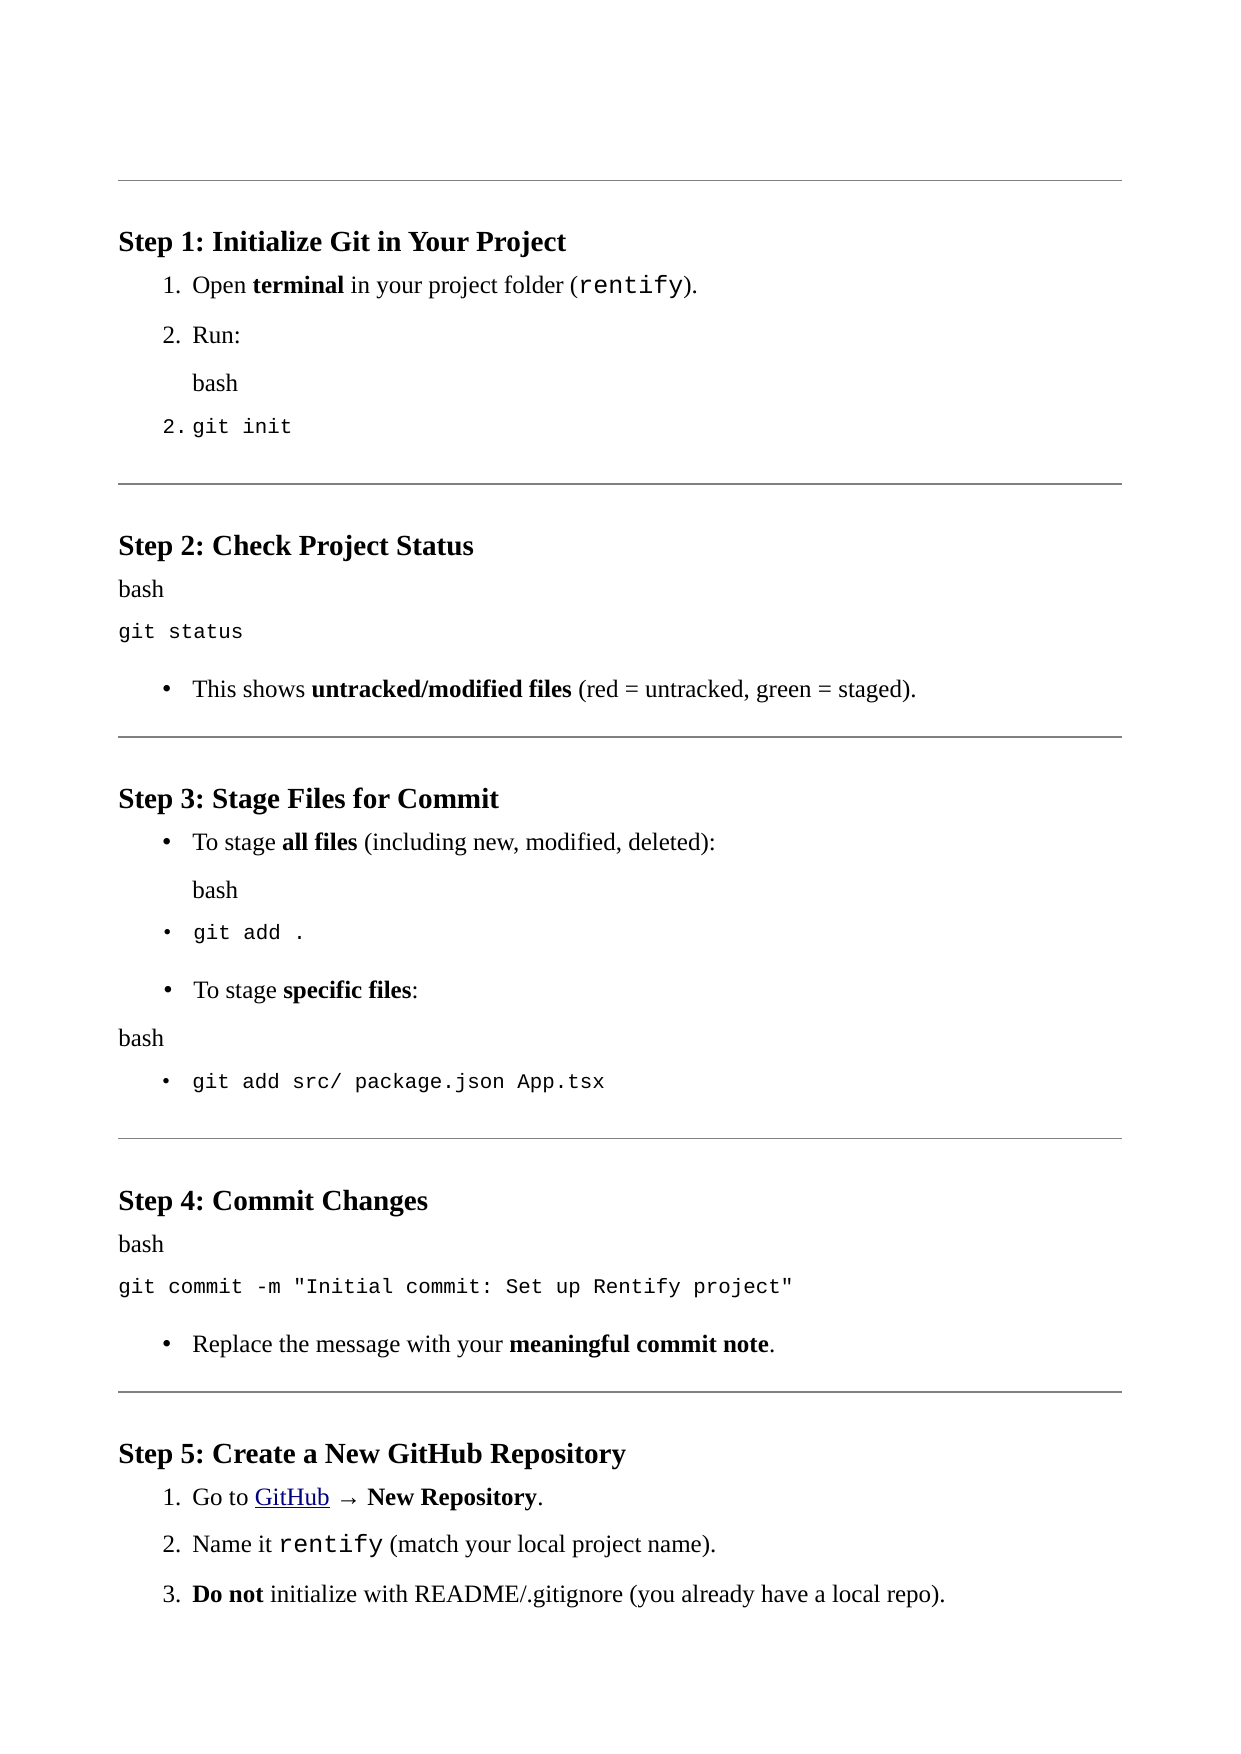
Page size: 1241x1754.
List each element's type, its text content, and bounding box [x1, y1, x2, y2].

list To stage all files (including new, modified, deleted): [162, 827, 1122, 856]
list bash [162, 875, 1122, 903]
text git status [118, 621, 1122, 645]
list git init [162, 416, 1122, 439]
list bash [162, 368, 1122, 397]
list git add src/ package.json App.tsx [162, 1071, 1122, 1094]
list Do not initialize with README/.gitignore (you already have a local repo). [162, 1579, 1122, 1608]
list Run: [162, 321, 1122, 349]
list Name it rentify (match your local project name). [162, 1529, 1122, 1560]
list git add . [164, 922, 1122, 946]
list This shows untracked/modified files (red = untracked, green = staged). [162, 674, 1122, 703]
list To stage specific files: [164, 975, 1122, 1004]
text git commit -m "Initial commit: Set up Rentify project" [118, 1276, 1122, 1300]
subtitle Step 2: Check Project Status [118, 528, 1122, 561]
list Replace the message with your meaningful commit note. [162, 1329, 1122, 1358]
list Go to GitHub → New Repository. [162, 1482, 1122, 1511]
subtitle Step 1: Initialize Git in Your Project [118, 224, 1122, 258]
text bash [118, 1023, 1122, 1052]
text bash [118, 574, 1122, 603]
subtitle Step 3: Stage Files for Commit [118, 781, 1122, 814]
subtitle Step 4: Commit Changes [118, 1183, 1122, 1216]
subtitle Step 5: Create a New GitHub Repository [118, 1436, 1122, 1469]
text bash [118, 1229, 1122, 1257]
list Open terminal in your project folder (rentify). [162, 271, 1122, 301]
